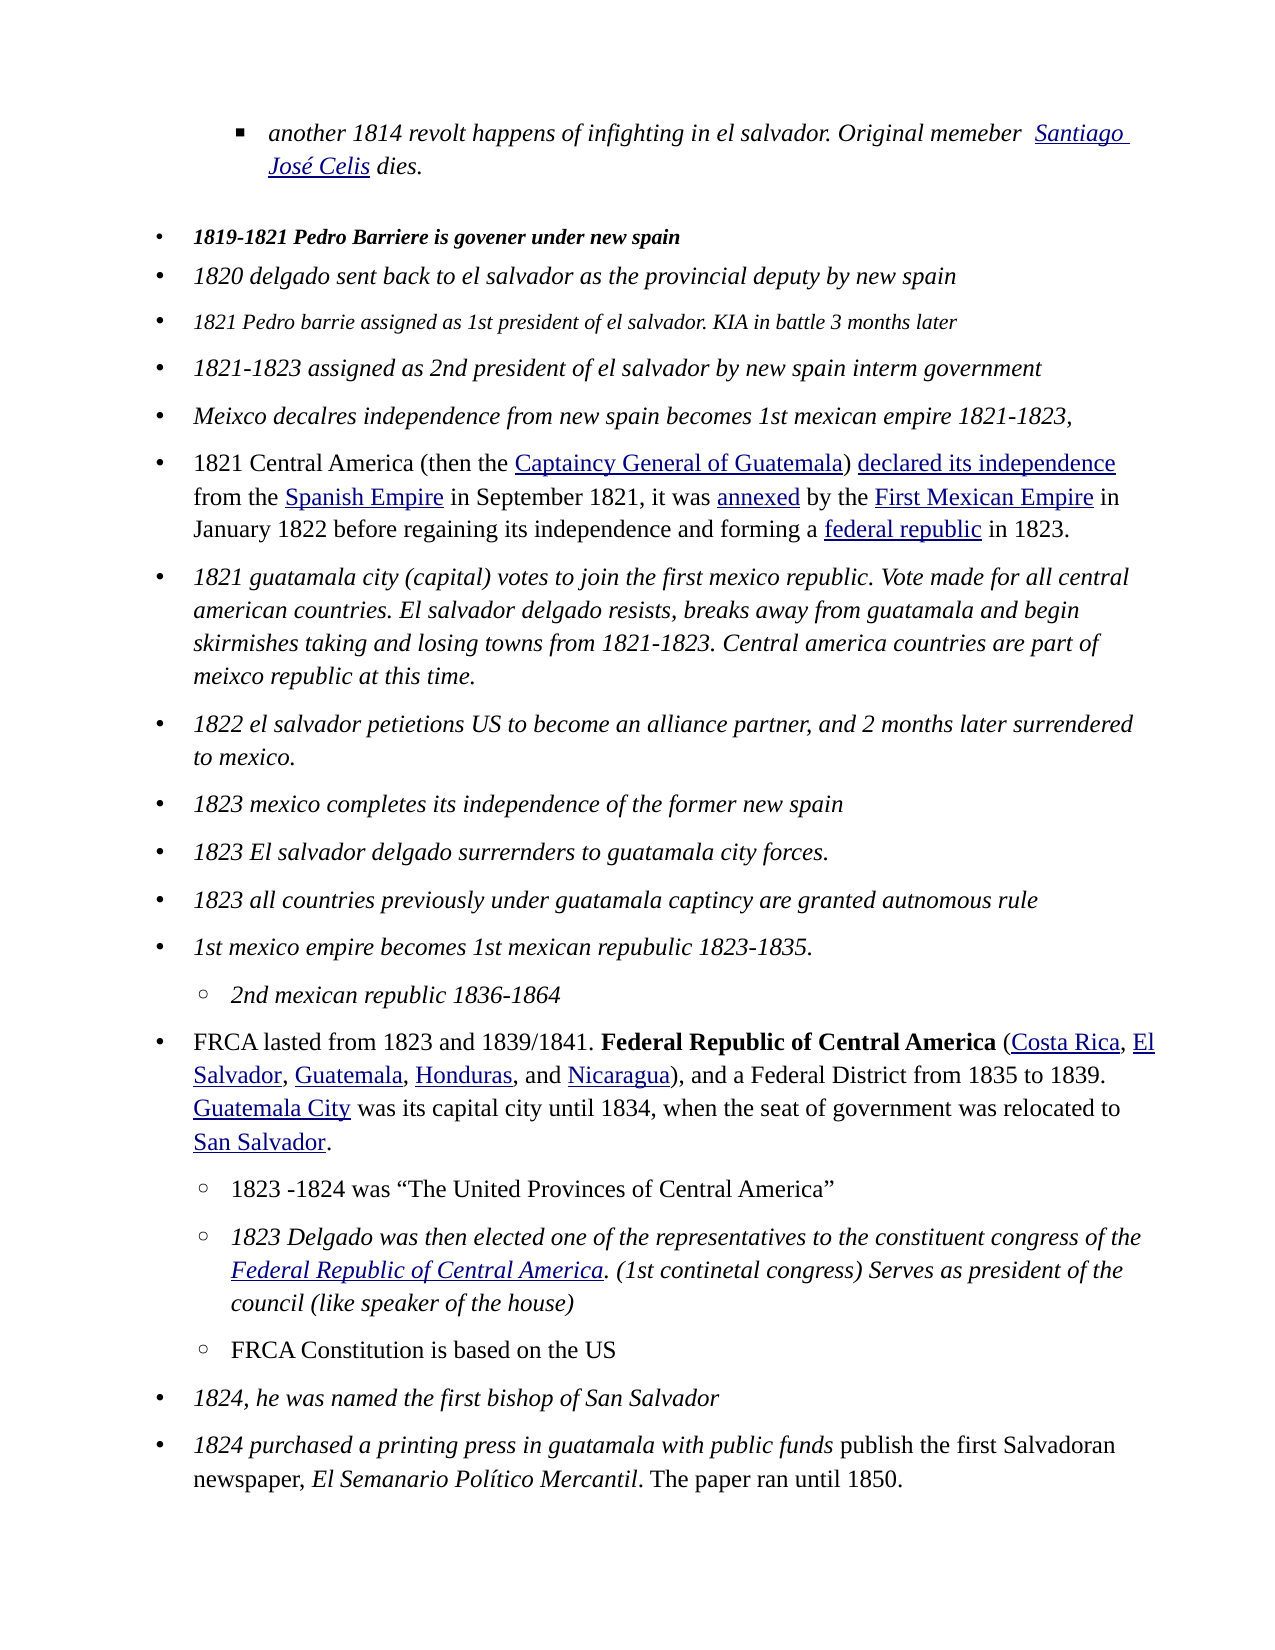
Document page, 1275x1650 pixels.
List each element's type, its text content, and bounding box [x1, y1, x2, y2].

list 1823 El salvador delgado surrernders to guatamala city forces. [156, 837, 1157, 866]
list 1823 all countries previously under guatamala captincy are granted autnomous rule [156, 885, 1157, 913]
list 1824, he was named the first bishop of San Salvador [156, 1383, 1157, 1412]
list 2nd mexican republic 1836-1864 [193, 980, 1157, 1009]
list 1821-1823 assigned as 2nd president of el salvador by new spain interm government [156, 353, 1157, 382]
list 1822 el salvador petietions US to become an alliance partner, and 2 months later surrendered to mexico. [156, 709, 1157, 771]
list FRCA lasted from 1823 and 1839/1841. Federal Republic of Central America (Costa Rica, El Salvador, Guatemala, Honduras, and Nicaragua), and a Federal District from 1835 to 1839. Guatemala City was its capital city until 1834, when the seat of government was relocated to San Salvador. [156, 1027, 1157, 1155]
list 1823 mexico completes its independence of the former new spain [156, 789, 1157, 818]
list 1821 Central America (then the Captaincy General of Guatemala) declared its independence from the Spanish Empire in September 1821, it was annexed by the First Mexican Empire in January 1822 before regaining its independence and forming a federal republic in 1823. [156, 448, 1157, 543]
list 1824 purchased a printing press in guatamala with public funds publish the first Salvadoran newspaper, El Semanario Político Mercantil. The paper ran until 1850. [156, 1431, 1157, 1492]
list 1820 delgado sent back to el salvador as the provincial deputy by new spain [156, 261, 1157, 290]
list 1823 -1824 was “The United Provinces of Central America” [193, 1174, 1157, 1203]
list 1823 Delgado was then elected one of the representatives to the constituent congress of the Federal Republic of Central America. (1st continetal congress) Serves as president of the council (like speaker of the house) [193, 1222, 1157, 1317]
list Meixco decalres independence from new spain becomes 1st mexican empire 1821-1823, [156, 401, 1157, 430]
list another 1814 revolt happens of infighting in el salvador. Original memeber Santiago José Celis dies. [231, 118, 1157, 180]
subtitle 1819-1821 Pedro Barriere is govener under new spain [156, 224, 1157, 249]
list 1st mexico empire becomes 1st mexican repubulic 1823-1835. [156, 932, 1157, 961]
list 1821 Pedro barrie assigned as 1st president of el salvador. KIA in battle 3 months later [156, 309, 1157, 335]
list FRCA Constitution is based on the US [193, 1335, 1157, 1364]
list 1821 guatamala city (capital) votes to join the first mexico republic. Vote made for all central american countries. El salvador delgado resists, breaks away from guatamala and begin skirmishes taking and losing towns from 1821-1823. Central america countries are part of meixco republic at this time. [156, 562, 1157, 690]
